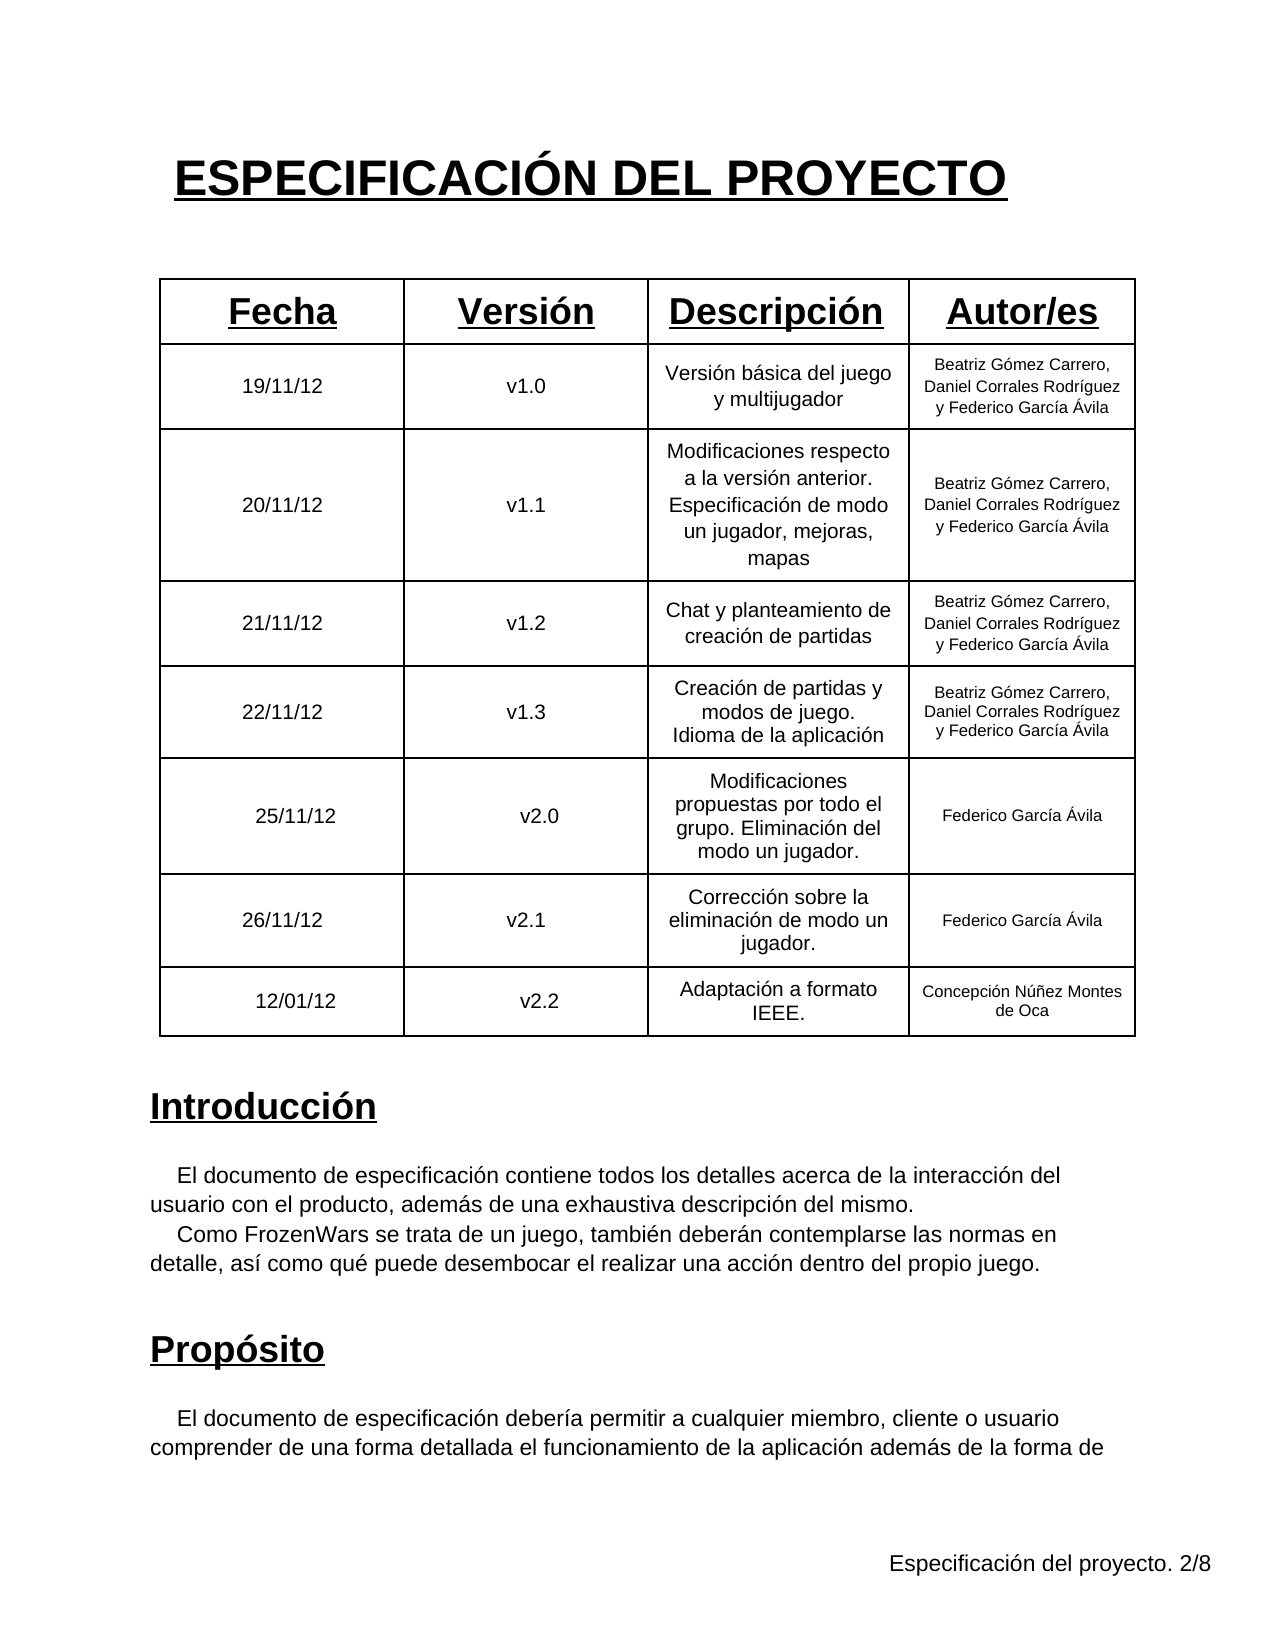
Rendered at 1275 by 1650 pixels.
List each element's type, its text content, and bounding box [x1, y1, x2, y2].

table_header Versión [405, 280, 647, 343]
table_cell Modificaciones respecto a la versión anterior. Especificación de modo un jugador, mejoras, mapas [649, 430, 908, 580]
text El documento de especificación debería permitir a cualquier miembro, cliente o usuario comprender de una forma detallada el funcionamiento de la aplicación además de la forma de [150, 1406, 1125, 1461]
subtitle Propósito [150, 1328, 1125, 1370]
text El documento de especificación contiene todos los detalles acerca de la interacción del usuario con el producto, además de una exhaustiva descripción del mismo. [150, 1163, 1125, 1218]
text Como FrozenWars se trata de un juego, también deberán contemplarse las normas en detalle, así como qué puede desembocar el realizar una acción dentro del propio juego. [150, 1221, 1125, 1276]
table_cell v2.1 [405, 875, 647, 966]
subtitle Introducción [150, 1085, 1125, 1127]
text ESPECIFICACIÓN DEL PROYECTO [56, 150, 1125, 206]
table_cell v1.2 [405, 582, 647, 664]
table_cell v1.1 [405, 430, 647, 580]
table_cell 26/11/12 [161, 875, 403, 966]
table_cell 19/11/12 [161, 345, 403, 427]
table_cell Concepción Núñez Montes de Oca [910, 968, 1134, 1035]
table_header Descripción [649, 280, 908, 343]
table_cell 21/11/12 [161, 582, 403, 664]
table_cell Beatriz Gómez Carrero, Daniel Corrales Rodríguez y Federico García Ávila [910, 582, 1134, 664]
table_cell v1.3 [405, 667, 647, 757]
table_cell 12/01/12 [161, 968, 403, 1035]
table_cell 25/11/12 [161, 759, 403, 873]
table_cell Beatriz Gómez Carrero, Daniel Corrales Rodríguez y Federico García Ávila [910, 345, 1134, 427]
table_cell 20/11/12 [161, 430, 403, 580]
table_cell Corrección sobre la eliminación de modo un jugador. [649, 875, 908, 966]
table_cell Beatriz Gómez Carrero, Daniel Corrales Rodríguez y Federico García Ávila [910, 430, 1134, 580]
table_header Autor/es [910, 280, 1134, 343]
table_cell Adaptación a formato IEEE. [649, 968, 908, 1035]
table_cell v2.2 [405, 968, 647, 1035]
table_cell Beatriz Gómez Carrero, Daniel Corrales Rodríguez y Federico García Ávila [910, 667, 1134, 757]
table_cell Versión básica del juego y multijugador [649, 345, 908, 427]
table_cell Creación de partidas y modos de juego. Idioma de la aplicación [649, 667, 908, 757]
table_cell v2.0 [405, 759, 647, 873]
table_cell Chat y planteamiento de creación de partidas [649, 582, 908, 664]
table_cell Modificaciones propuestas por todo el grupo. Eliminación del modo un jugador. [649, 759, 908, 873]
table_cell Federico García Ávila [910, 875, 1134, 966]
table_cell v1.0 [405, 345, 647, 427]
table_cell Federico García Ávila [910, 759, 1134, 873]
table_cell 22/11/12 [161, 667, 403, 757]
table_header Fecha [161, 280, 403, 343]
